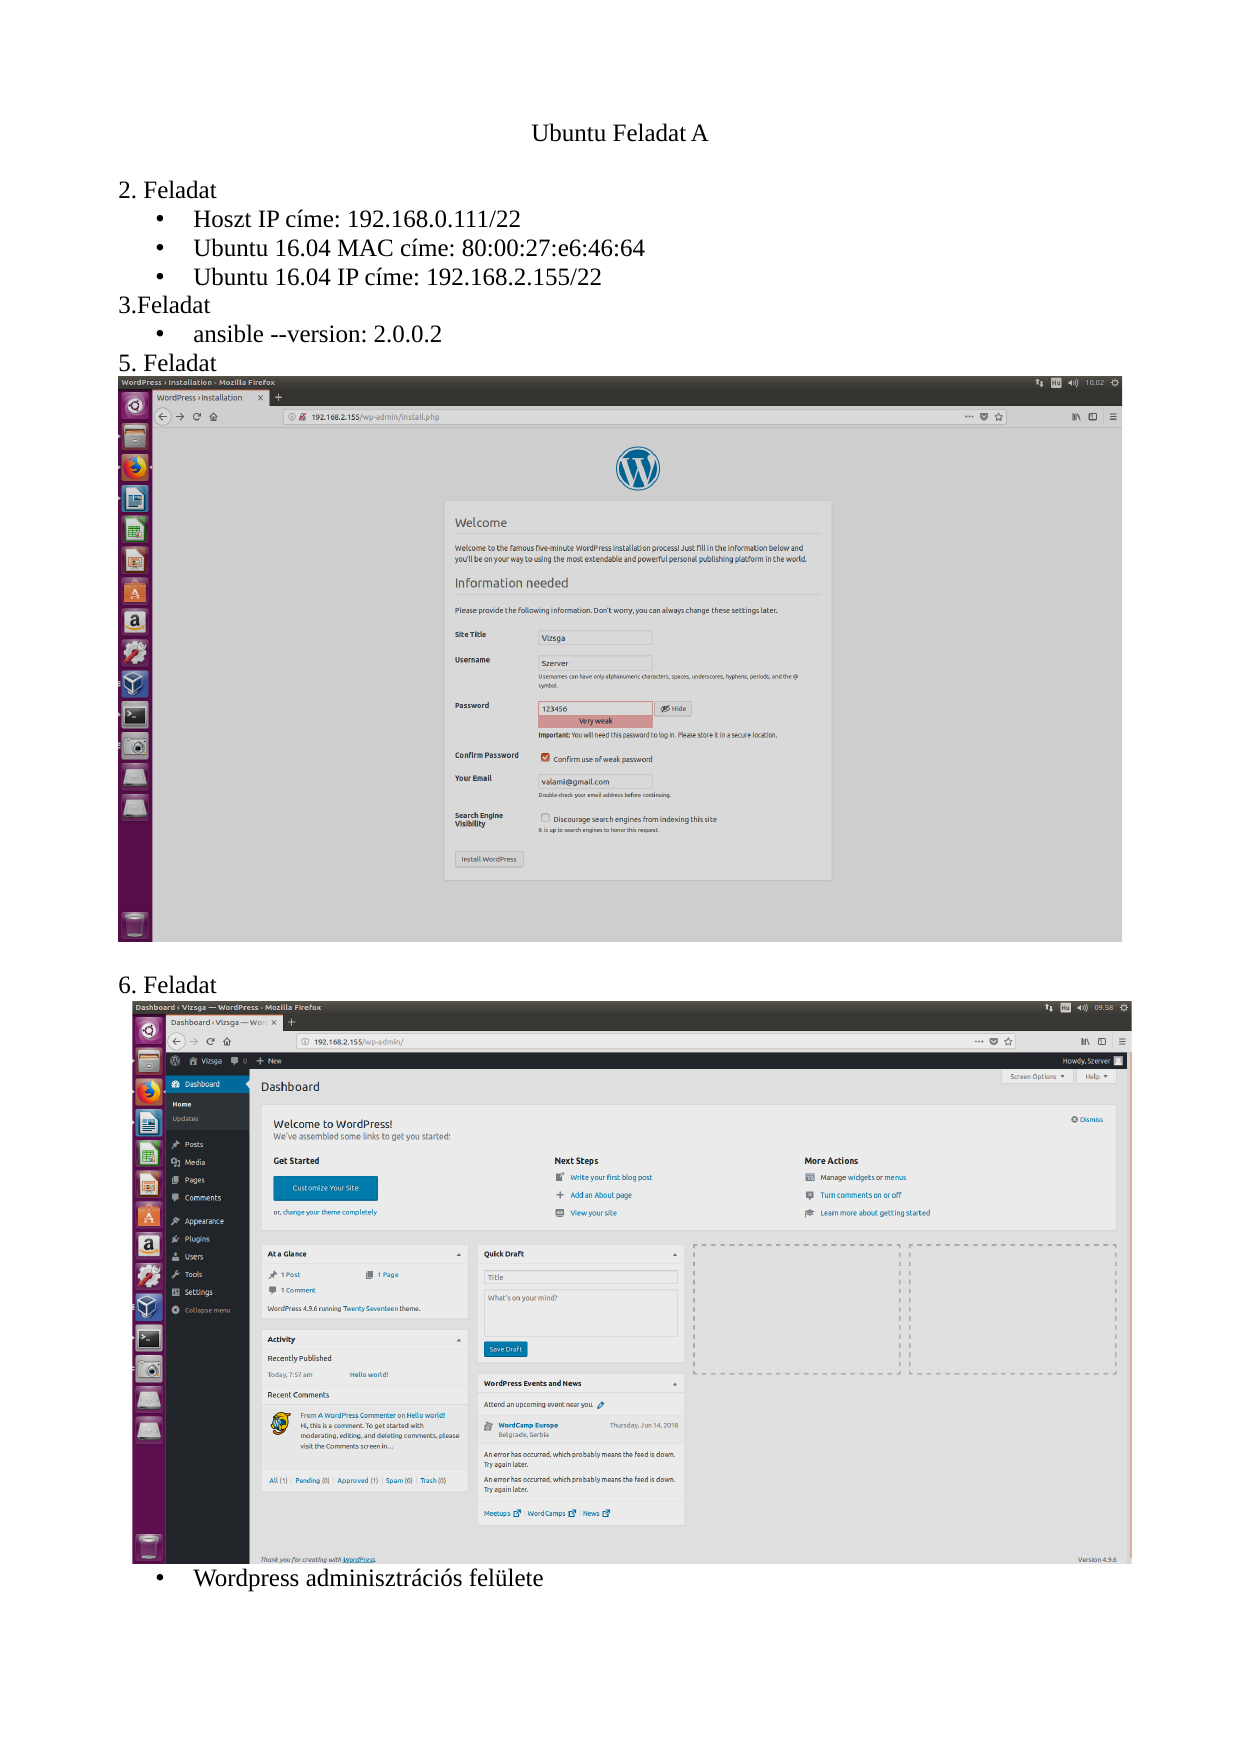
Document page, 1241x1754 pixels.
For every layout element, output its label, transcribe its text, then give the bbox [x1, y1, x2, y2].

text 6. Feladat [118, 970, 1122, 999]
list ansible --version: 2.0.0.2 [156, 319, 1122, 348]
text Ubuntu Feladat A [118, 118, 1122, 147]
picture [132, 1001, 1132, 1564]
text 2. Feladat [118, 176, 1122, 204]
text 3.Feladat [118, 291, 1122, 319]
list Wordpress adminisztrációs felülete [156, 1564, 1122, 1592]
list Hoszt IP címe: 192.168.0.111/22 [156, 204, 1122, 233]
picture [118, 376, 1123, 942]
list Ubuntu 16.04 IP címe: 192.168.2.155/22 [156, 262, 1122, 291]
text 5. Feladat [118, 348, 1122, 376]
list Ubuntu 16.04 MAC címe: 80:00:27:e6:46:64 [156, 233, 1122, 262]
